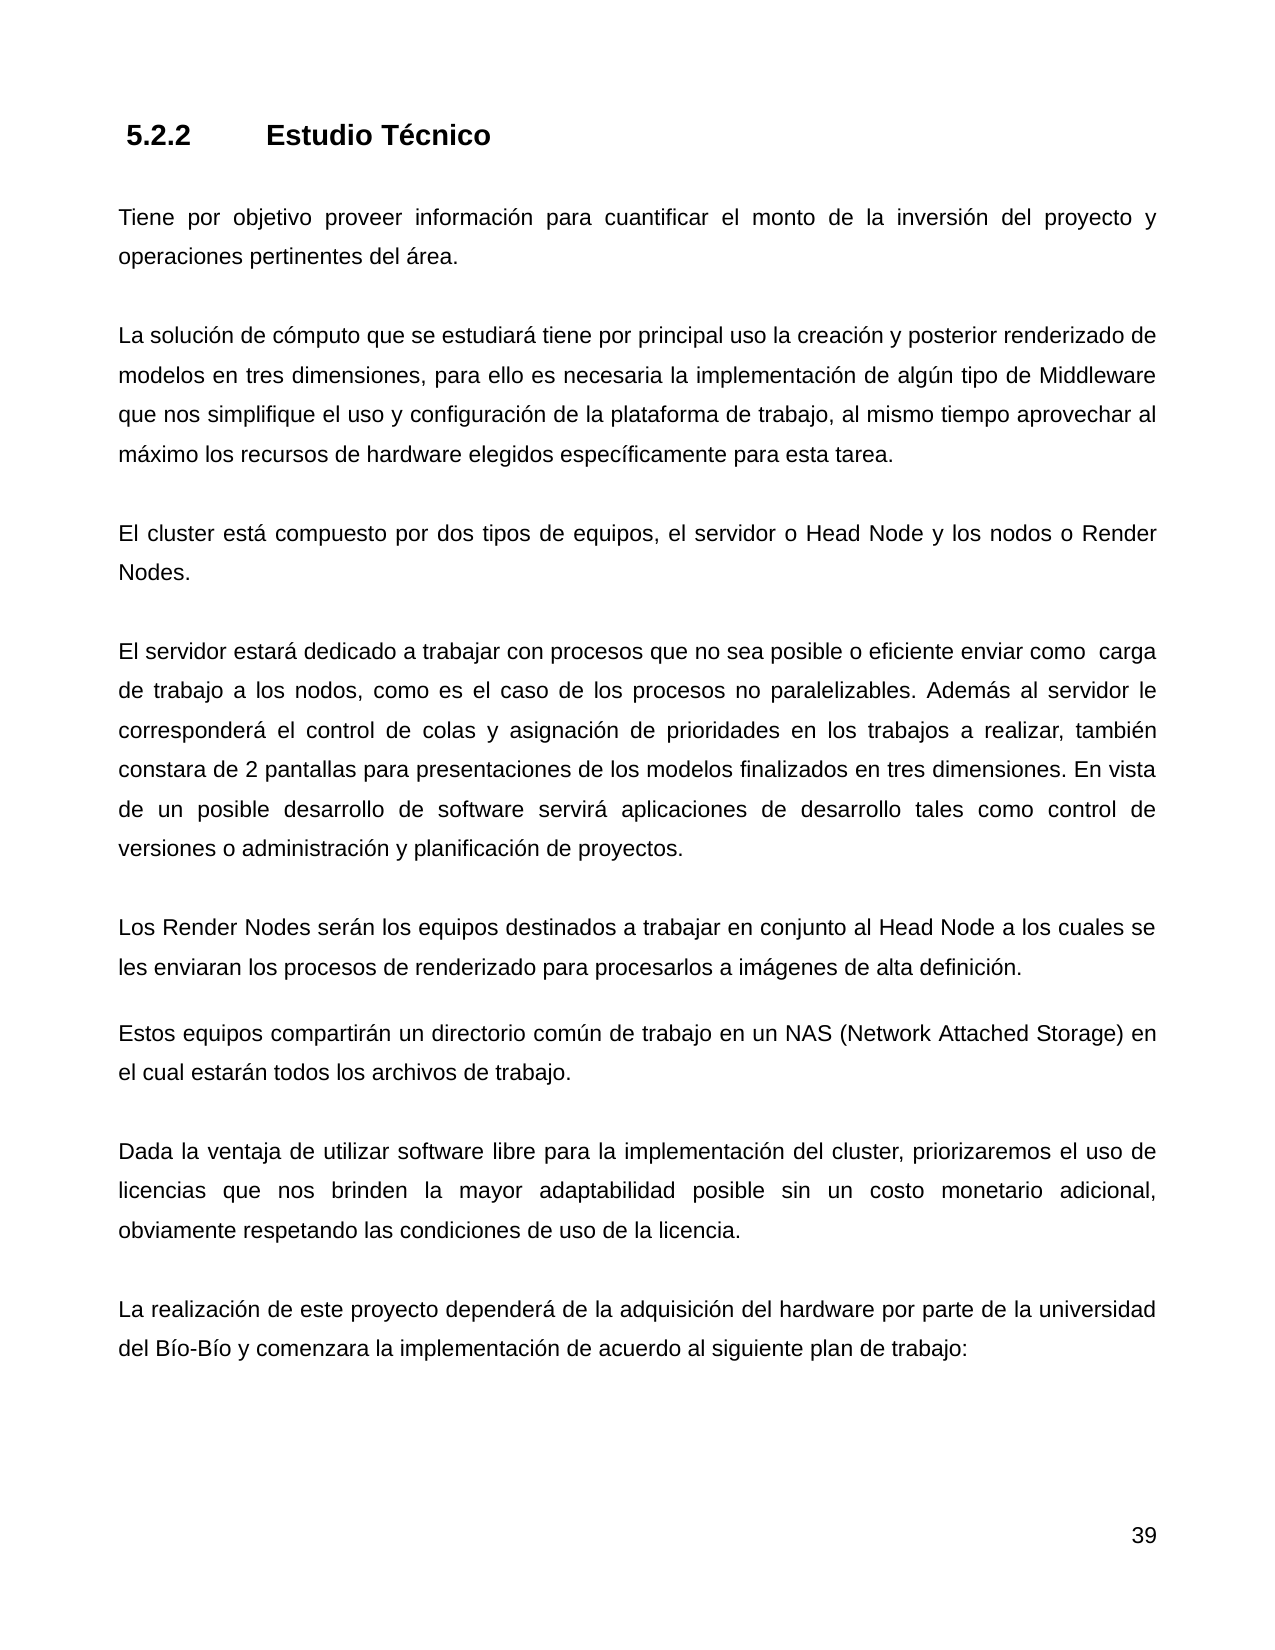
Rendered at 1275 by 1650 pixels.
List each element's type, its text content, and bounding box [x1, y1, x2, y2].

text Dada la ventaja de utilizar software libre para la implementación del cluster, priorizaremos el uso de licencias que nos brinden la mayor adaptabilidad posible sin un costo monetario adicional, obviamente respetando las condiciones de uso de la licencia. [118, 1138, 1157, 1243]
text La solución de cómputo que se estudiará tiene por principal uso la creación y posterior renderizado de modelos en tres dimensiones, para ello es necesaria la implementación de algún tipo de Middleware que nos simplifique el uso y configuración de la plataforma de trabajo, al mismo tiempo aprovechar al máximo los recursos de hardware elegidos específicamente para esta tarea. [118, 322, 1157, 467]
text El servidor estará dedicado a trabajar con procesos que no sea posible o eficiente enviar como carga de trabajo a los nodos, como es el caso de los procesos no paralelizables. Además al servidor le corresponderá el control de colas y asignación de prioridades en los trabajos a realizar, también constara de 2 pantallas para presentaciones de los modelos finalizados en tres dimensiones. En vista de un posible desarrollo de software servirá aplicaciones de desarrollo tales como control de versiones o administración y planificación de proyectos. [118, 638, 1157, 862]
text Tiene por objetivo proveer información para cuantificar el monto de la inversión del proyecto y operaciones pertinentes del área. [118, 204, 1157, 269]
text El cluster está compuesto por dos tipos de equipos, el servidor o Head Node y los nodos o Render Nodes. [118, 519, 1157, 585]
text Estos equipos compartirán un directorio común de trabajo en un NAS (Network Attached Storage) en el cual estarán todos los archivos de trabajo. [118, 1019, 1157, 1085]
text La realización de este proyecto dependerá de la adquisición del hardware por parte de la universidad del Bío-Bío y comenzara la implementación de acuerdo al siguiente plan de trabajo: [118, 1296, 1157, 1362]
text Los Render Nodes serán los equipos destinados a trabajar en conjunto al Head Node a los cuales se les enviaran los procesos de renderizado para procesarlos a imágenes de alta definición. [118, 914, 1157, 980]
subtitle Estudio Técnico [118, 118, 1157, 152]
